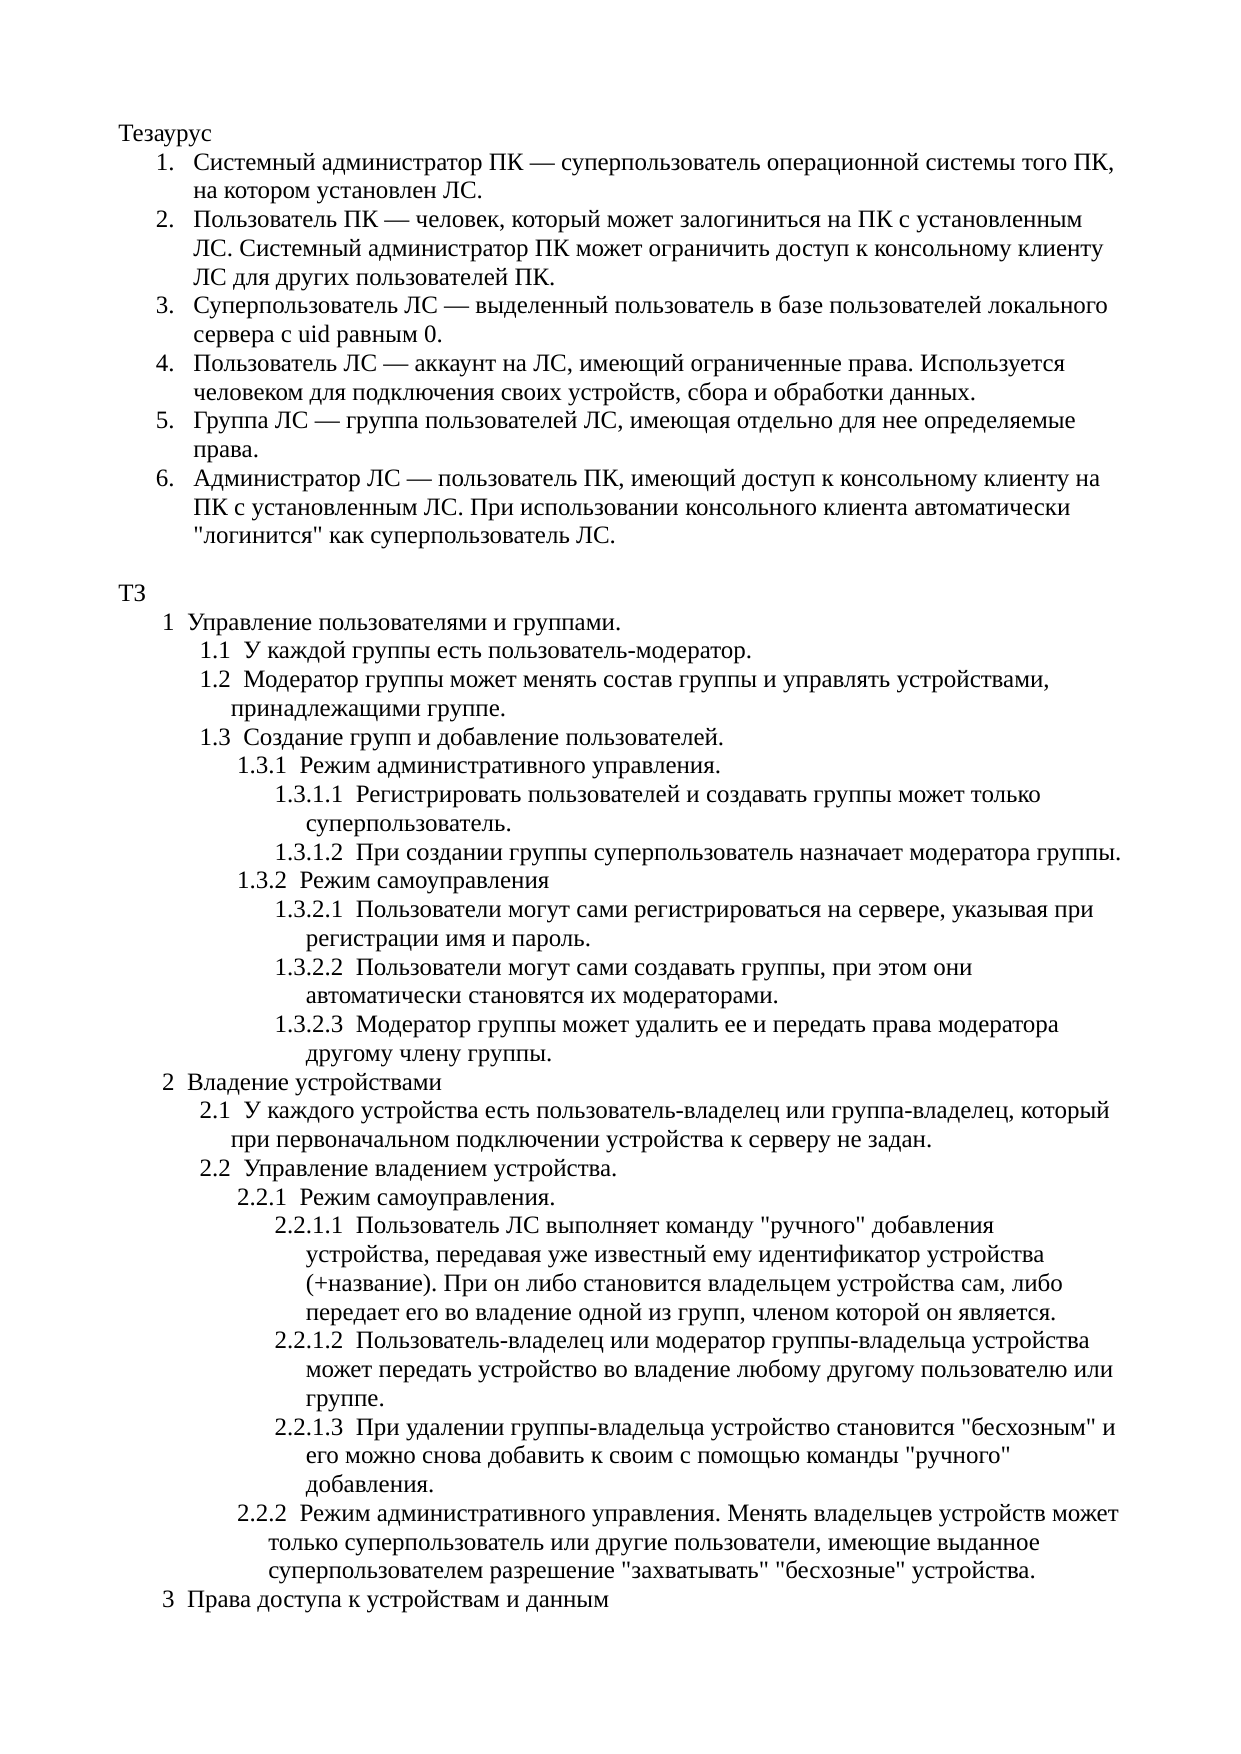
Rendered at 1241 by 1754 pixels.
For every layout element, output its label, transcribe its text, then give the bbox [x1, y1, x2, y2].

list Модератор группы может удалить ее и передать права модератора другому члену группы. [268, 1009, 1122, 1067]
list Режим административного управления. Менять владельцев устройств может только суперпользователь или другие пользователи, имеющие выданное суперпользователем разрешение "захватывать" "бесхозные" устройства. [231, 1498, 1122, 1584]
list Модератор группы может менять состав группы и управлять устройствами, принадлежащими группе. [193, 664, 1122, 722]
list Системный администратор ПК — суперпользователь операционной системы того ПК, на котором установлен ЛС. [156, 147, 1122, 204]
list Суперпользователь ЛС — выделенный пользователь в базе пользователей локального сервера с uid равным 0. [156, 291, 1122, 348]
list Пользователь ЛС — аккаунт на ЛС, имеющий ограниченные права. Используется человеком для подключения своих устройств, сбора и обработки данных. [156, 348, 1122, 406]
list Группа ЛС — группа пользователей ЛС, имеющая отдельно для нее определяемые права. [156, 406, 1122, 463]
list У каждой группы есть пользователь-модератор. [193, 636, 1122, 664]
list Владение устройствами [156, 1067, 1122, 1096]
list Управление пользователями и группами. [156, 607, 1122, 636]
list Пользователи могут сами создавать группы, при этом они автоматически становятся их модераторами. [268, 952, 1122, 1009]
list Режим самоуправления [231, 866, 1122, 894]
list Права доступа к устройствам и данным [156, 1584, 1122, 1613]
text Тезаурус [118, 118, 1122, 147]
list Пользователь ЛС выполняет команду "ручного" добавления устройства, передавая уже известный ему идентификатор устройства (+название). При он либо становится владельцем устройства сам, либо передает его во владение одной из групп, членом которой он является. [268, 1211, 1122, 1326]
list У каждого устройства есть пользователь-владелец или группа-владелец, который при первоначальном подключении устройства к серверу не задан. [193, 1096, 1122, 1153]
list Администратор ЛС — пользователь ПК, имеющий доступ к консольному клиенту на ПК с установленным ЛС. При использовании консольного клиента автоматически "логинится" как суперпользователь ЛС. [156, 463, 1122, 549]
list Пользователь-владелец или модератор группы-владельца устройства может передать устройство во владение любому другому пользователю или группе. [268, 1326, 1122, 1412]
list Режим административного управления. [231, 751, 1122, 779]
list Пользователи могут сами регистрироваться на сервере, указывая при регистрации имя и пароль. [268, 894, 1122, 952]
text ТЗ [118, 578, 1122, 607]
list Режим самоуправления. [231, 1182, 1122, 1211]
list При создании группы суперпользователь назначает модератора группы. [268, 837, 1122, 866]
list Регистрировать пользователей и создавать группы может только суперпользователь. [268, 779, 1122, 837]
list Пользователь ПК — человек, который может залогиниться на ПК с установленным ЛС. Системный администратор ПК может ограничить доступ к консольному клиенту ЛС для других пользователей ПК. [156, 204, 1122, 291]
list Управление владением устройства. [193, 1153, 1122, 1182]
list Создание групп и добавление пользователей. [193, 722, 1122, 751]
list При удалении группы-владельца устройство становится "бесхозным" и его можно снова добавить к своим с помощью команды "ручного" добавления. [268, 1412, 1122, 1498]
